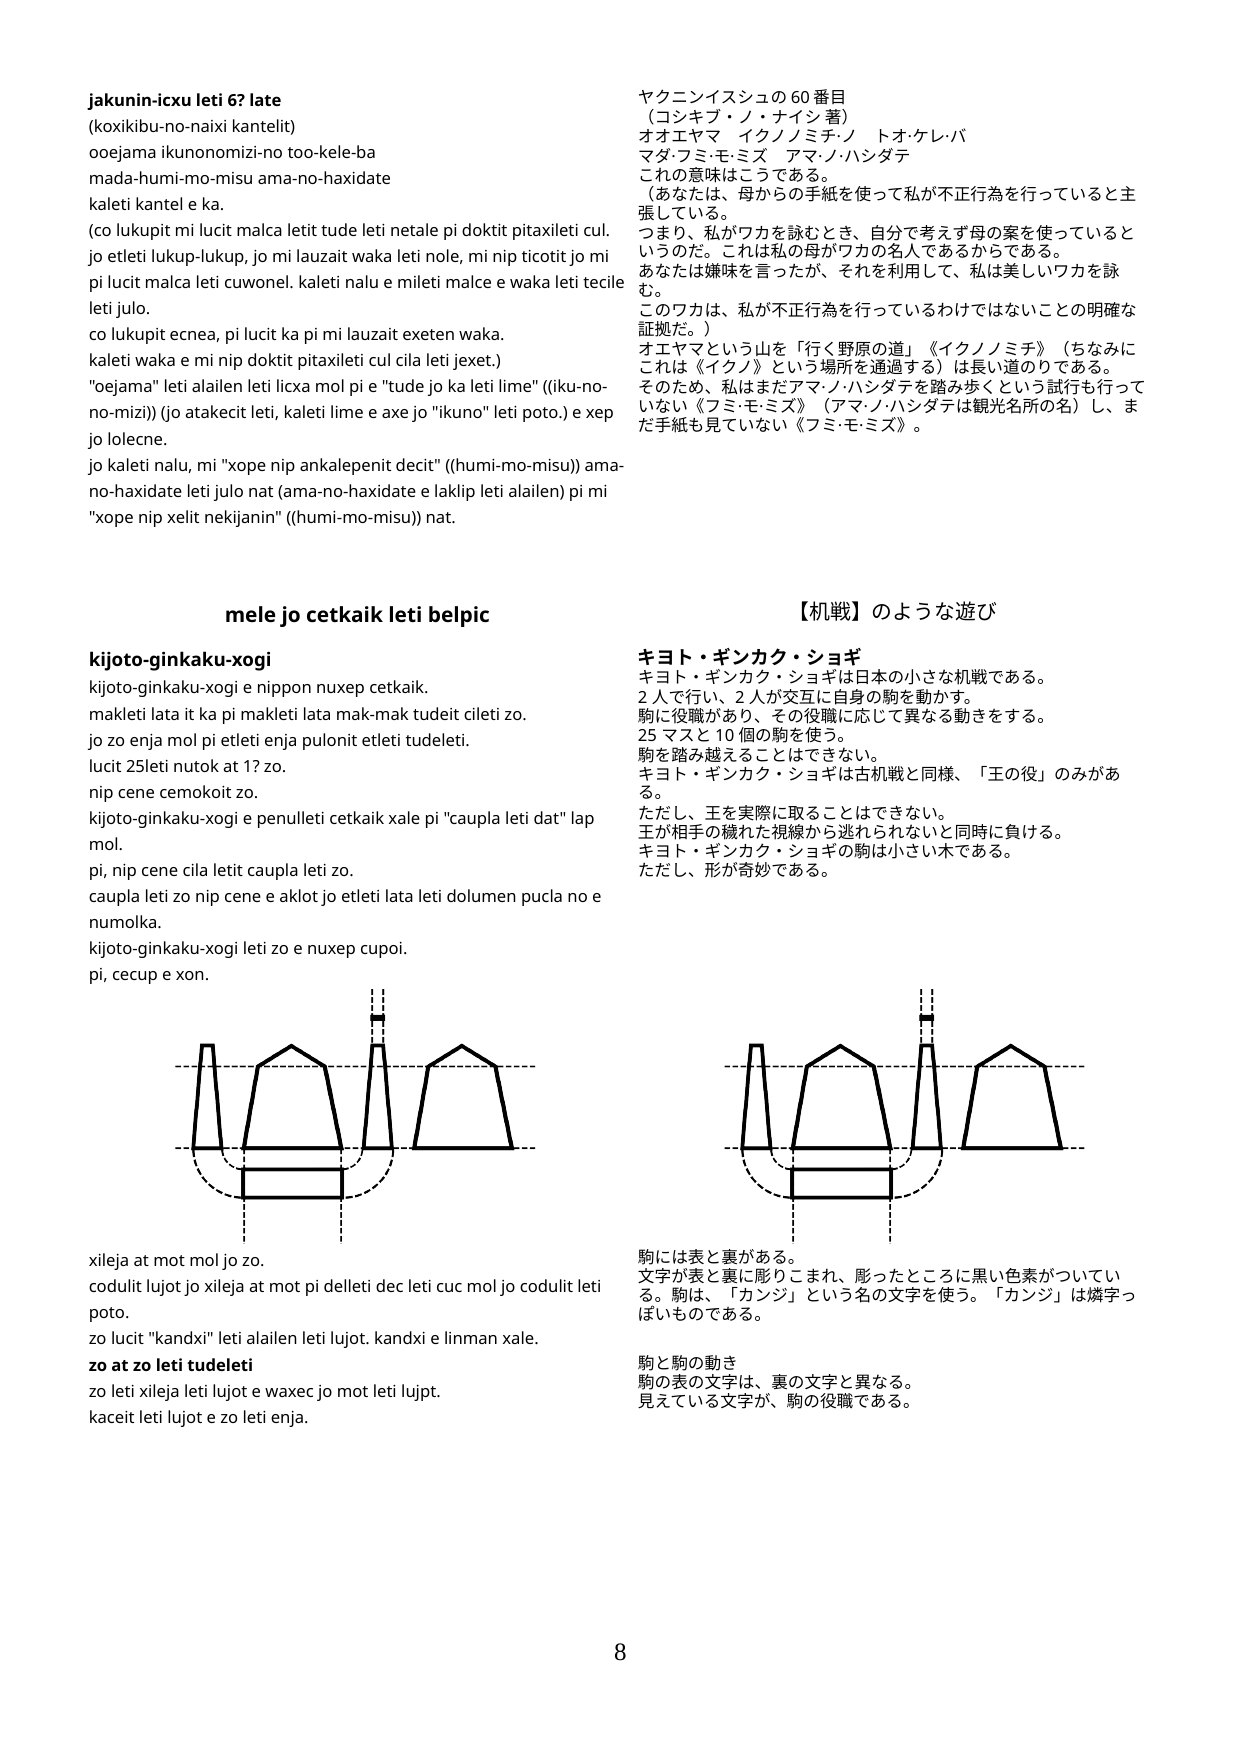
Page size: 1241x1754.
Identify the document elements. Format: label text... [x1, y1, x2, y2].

table_cell xileja at mot mol jo zo. codulit lujot jo xileja at mot pi delleti dec leti cuc mol jo codulit leti poto. zo lucit "kandxi" leti alailen leti lujot. kandxi e linman xale. [89, 1248, 626, 1354]
table_cell jakunin-icxu leti 6? late (koxikibu-no-naixi kantelit) ooejama ikunonomizi-no too-kele-ba mada-humi-mo-misu ama-no-haxidate kaleti kantel e ka. (co lukupit mi lucit malca letit tude leti netale pi doktit pitaxileti cul. jo etleti lukup-lukup, jo mi lauzait waka leti nole, mi nip ticotit jo mi pi lucit malca leti cuwonel. kaleti nalu e mileti malce e waka leti tecile leti julo. co lukupit ecnea, pi lucit ka pi mi lauzait exeten waka. kaleti waka e mi nip doktit pitaxileti cul cila leti jexet.) "oejama" leti alailen leti licxa mol pi e "tude jo ka leti lime" ((iku-no-no-mizi)) (jo atakecit leti, kaleti lime e axe jo "ikuno" leti poto.) e xep jo lolecne. jo kaleti nalu, mi "xope nip ankalepenit decit" ((humi-mo-misu)) ama-no-haxidate leti julo nat (ama-no-haxidate e laklip leti alailen) pi mi "xope nip xelit nekijanin" ((humi-mo-misu)) nat. [89, 89, 626, 531]
table_cell [89, 988, 626, 1248]
table_cell zo at zo leti tudeleti zo leti xileja leti lujot e waxec jo mot leti lujpt. kaceit leti lujot e zo leti enja. [89, 1354, 626, 1446]
table_cell キヨト・ギンカク・ショギ キヨト・ギンカク・ショギは日本の小さな机戦である。 2 人で行い、2 人が交互に自身の駒を動かす。 駒に役職があり、その役職に応じて異なる動きをする。 25 マスと 10 個の駒を使う。 駒を踏み越えることはできない。 キヨト・ギンカク・ショギは古机戦と同様、「王の役」のみがある。 ただし、王を実際に取ることはできない。 王が相手の穢れた視線から逃れられないと同時に負ける。 キヨト・ギンカク・ショギの駒は小さい木である。 ただし、形が奇妙である。 [638, 647, 1152, 988]
table_cell kijoto-ginkaku-xogi kijoto-ginkaku-xogi e nippon nuxep cetkaik. makleti lata it ka pi makleti lata mak-mak tudeit cileti zo. jo zo enja mol pi etleti enja pulonit etleti tudeleti. lucit 25leti nutok at 1? zo. nip cene cemokoit zo. kijoto-ginkaku-xogi e penulleti cetkaik xale pi "caupla leti dat" lap mol. pi, nip cene cila letit caupla leti zo. caupla leti zo nip cene e aklot jo etleti lata leti dolumen pucla no e numolka. kijoto-ginkaku-xogi leti zo e nuxep cupoi. pi, cecup e xon. [89, 647, 626, 988]
table_cell mele jo cetkaik leti belpic [89, 600, 626, 647]
table_cell [626, 1354, 638, 1446]
table_cell 駒には表と裏がある。 文字が表と裏に彫りこまれ、彫ったところに黒い色素がついている。駒は、「カンジ」という名の文字を使う。「カンジ」は燐字っぽいものである。 [638, 1248, 1152, 1354]
table_cell [626, 988, 638, 1248]
table_cell [638, 531, 1152, 600]
table_cell [626, 647, 638, 988]
table_cell [626, 600, 638, 647]
table_cell ヤクニンイスシュの60番目 （コシキブ・ノ・ナイシ 著） オオエヤマ イクノノミチ·ノ トオ·ケレ·バ マダ·フミ·モ·ミズ アマ·ノ·ハシダテ これの意味はこうである。 （あなたは、母からの手紙を使って私が不正行為を行っていると主張している。 つまり、私がワカを詠むとき、自分で考えず母の案を使っているというのだ。これは私の母がワカの名人であるからである。 あなたは嫌味を言ったが、それを利用して、私は美しいワカを詠む。 このワカは、私が不正行為を行っているわけではないことの明確な証拠だ。） オエヤマという山を「行く野原の道」《イクノノミチ》（ちなみにこれは《イクノ》という場所を通過する）は長い道のりである。 そのため、私はまだアマ·ノ·ハシダテを踏み歩くという試行も行っていない《フミ·モ·ミズ》（アマ·ノ·ハシダテは観光名所の名）し、まだ手紙も見ていない《フミ·モ·ミズ》。 [638, 89, 1152, 531]
table_cell [638, 988, 1152, 1248]
table_cell [626, 1248, 638, 1354]
table_cell [89, 531, 626, 600]
table_cell [626, 531, 638, 600]
picture [175, 989, 536, 1244]
table_cell 駒と駒の動き 駒の表の文字は、裏の文字と異なる。 見えている文字が、駒の役職である。 [638, 1354, 1152, 1446]
picture [724, 989, 1085, 1244]
table_cell 【机戦】のような遊び [638, 600, 1152, 647]
table_cell [626, 89, 638, 531]
